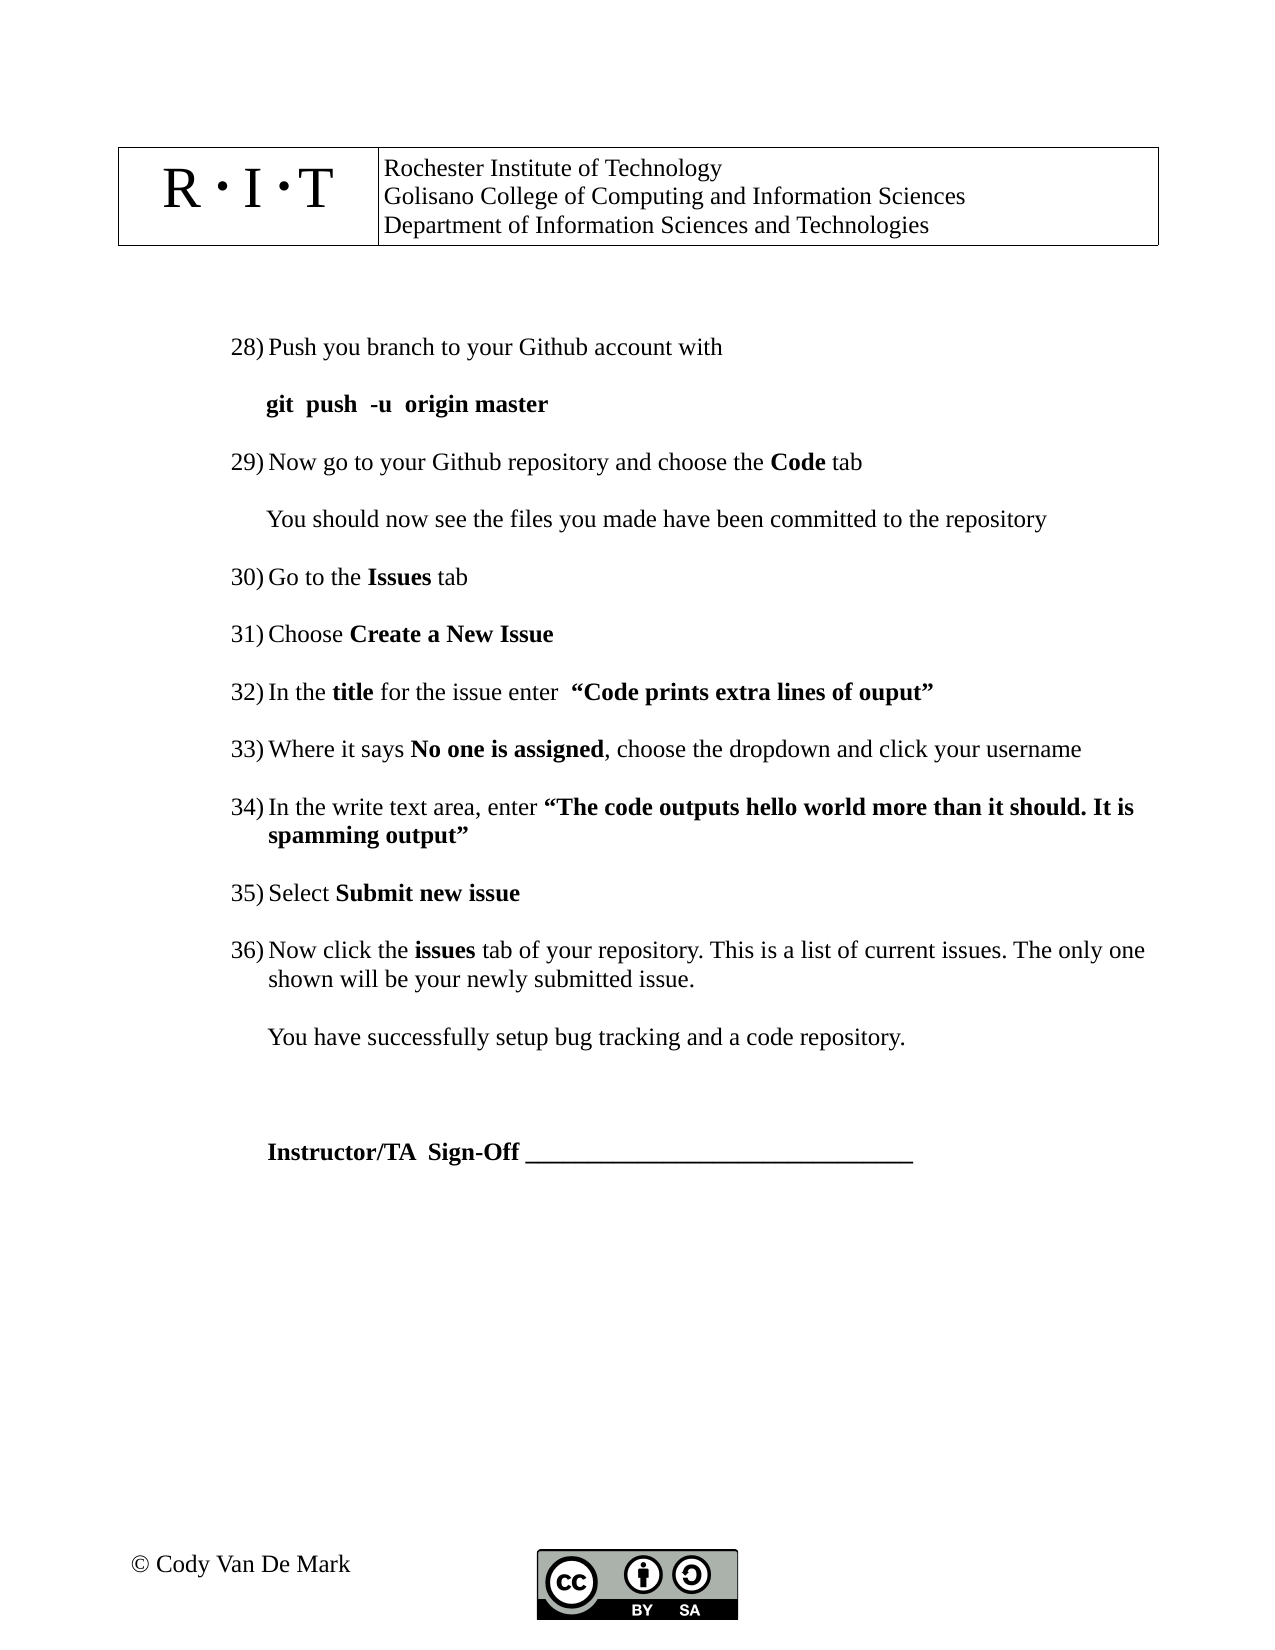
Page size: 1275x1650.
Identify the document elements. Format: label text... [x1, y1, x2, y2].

list Choose Create a New Issue [231, 619, 1157, 648]
list Instructor/TA Sign-Off _______________________________ [156, 1137, 1157, 1166]
list Where it says No one is assigned, choose the dropdown and click your username [231, 734, 1157, 763]
list You have successfully setup bug tracking and a code repository. [156, 1022, 1157, 1051]
list Now go to your Github repository and choose the Code tab [231, 447, 1157, 476]
list Select Submit new issue [231, 878, 1157, 907]
list Now click the issues tab of your repository. This is a list of current issues. The only one shown will be your newly submitted issue. [231, 936, 1157, 993]
text You should now see the files you made have been committed to the repository [118, 504, 1157, 533]
list In the write text area, enter “The code outputs hello world more than it should. It is spamming output” [231, 792, 1157, 849]
text git push -u origin master [118, 389, 1157, 418]
picture [536, 1549, 739, 1620]
list Go to the Issues tab [231, 562, 1157, 591]
list In the title for the issue enter “Code prints extra lines of ouput” [231, 677, 1157, 706]
list Push you branch to your Github account with [231, 332, 1157, 361]
